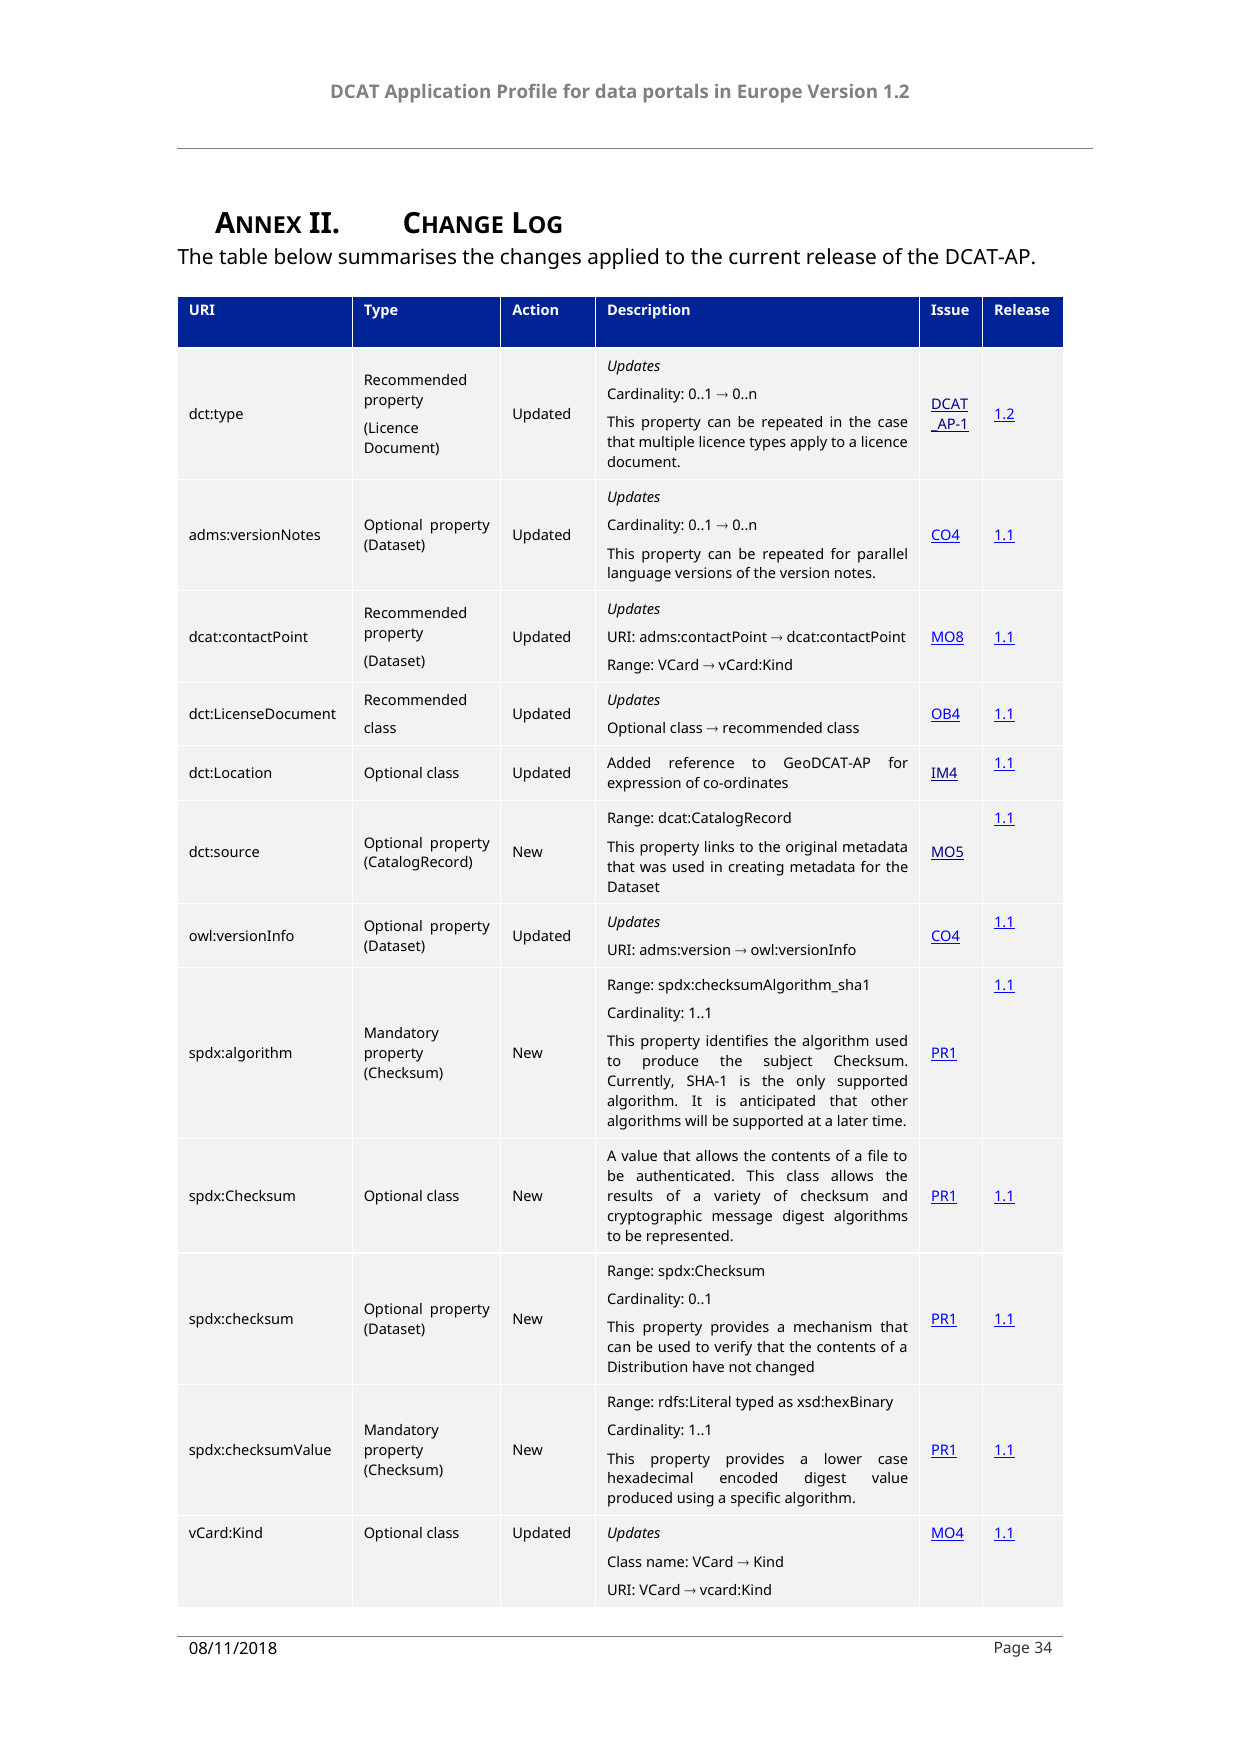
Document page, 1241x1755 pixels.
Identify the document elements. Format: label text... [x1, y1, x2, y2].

table_cell Updates Cardinality: 0..1  0..n This property can be repeated in the case that multiple licence types apply to a licence document. [596, 349, 919, 479]
table_cell Recommended class [353, 683, 500, 745]
table_cell vCard:Kind [178, 1516, 352, 1607]
table_cell 1.1 [983, 968, 1063, 1138]
table_cell New [501, 968, 595, 1138]
table_cell Recommended property (Licence Document) [353, 349, 500, 479]
table_cell Optional property (Dataset) [353, 1254, 500, 1384]
table_cell New [501, 801, 595, 903]
table_cell dct:type [178, 349, 352, 479]
table_cell New [501, 1139, 595, 1252]
table_cell Updated [501, 683, 595, 745]
table_cell 1.1 [983, 1254, 1063, 1384]
text The table below summarises the changes applied to the current release of the DCAT-AP. [177, 242, 1063, 271]
list Change Log [215, 203, 1063, 242]
table_cell Updated [501, 349, 595, 479]
table_cell MO8 [920, 591, 982, 682]
table_cell CO4 [920, 480, 982, 590]
table_cell owl:versionInfo [178, 904, 352, 967]
table_cell PR1 [920, 968, 982, 1138]
table_cell Optional property (Dataset) [353, 904, 500, 967]
table_cell New [501, 1385, 595, 1515]
table_header Description [596, 297, 919, 347]
table_header Release [983, 297, 1063, 347]
table_cell 1.1 [983, 1139, 1063, 1252]
table_cell Optional property (CatalogRecord) [353, 801, 500, 903]
table_cell Mandatory property (Checksum) [353, 1385, 500, 1515]
table_cell Updated [501, 1516, 595, 1607]
table_cell Updates Class name: VCard  Kind URI: VCard  vcard:Kind [596, 1516, 919, 1607]
table_cell PR1 [920, 1139, 982, 1252]
table_cell spdx:checksum [178, 1254, 352, 1384]
table_cell Optional class [353, 746, 500, 800]
table_cell Optional class [353, 1516, 500, 1607]
table_cell Added reference to GeoDCAT-AP for expression of co-ordinates [596, 746, 919, 800]
table_cell DCAT_AP-1 [920, 349, 982, 479]
table_cell 1.1 [983, 480, 1063, 590]
table_cell Recommended property (Dataset) [353, 591, 500, 682]
table_cell adms:versionNotes [178, 480, 352, 590]
table_cell CO4 [920, 904, 982, 967]
table_cell MO4 [920, 1516, 982, 1607]
table_cell IM4 [920, 746, 982, 800]
table_cell Range: dcat:CatalogRecord This property links to the original metadata that was used in creating metadata for the Dataset [596, 801, 919, 903]
table_cell MO5 [920, 801, 982, 903]
table_cell 1.1 [983, 1516, 1063, 1607]
table_cell A value that allows the contents of a file to be authenticated. This class allows the results of a variety of checksum and cryptographic message digest algorithms to be represented. [596, 1139, 919, 1252]
table_cell Updated [501, 591, 595, 682]
table_cell PR1 [920, 1254, 982, 1384]
table_cell Updated [501, 480, 595, 590]
table_cell 1.1 [983, 683, 1063, 745]
table_header Action [501, 297, 595, 347]
table_cell Optional class [353, 1139, 500, 1252]
table_cell Updated [501, 746, 595, 800]
table_cell PR1 [920, 1385, 982, 1515]
table_header URI [178, 297, 352, 347]
table_cell Updates URI: adms:version  owl:versionInfo [596, 904, 919, 967]
table_cell 1.2 [983, 349, 1063, 479]
table_cell New [501, 1254, 595, 1384]
table_cell spdx:checksumValue [178, 1385, 352, 1515]
table_cell 1.1 [983, 904, 1063, 967]
table_header Issue [920, 297, 982, 347]
table_cell Mandatory property (Checksum) [353, 968, 500, 1138]
table_cell dct:Location [178, 746, 352, 800]
table_cell dct:source [178, 801, 352, 903]
table_cell Updated [501, 904, 595, 967]
table_cell Optional property (Dataset) [353, 480, 500, 590]
table_cell spdx:Checksum [178, 1139, 352, 1252]
table_cell Updates URI: adms:contactPoint  dcat:contactPoint Range: VCard  vCard:Kind [596, 591, 919, 682]
table_cell Updates Optional class  recommended class [596, 683, 919, 745]
table_cell spdx:algorithm [178, 968, 352, 1138]
table_cell 1.1 [983, 746, 1063, 800]
table_cell Updates Cardinality: 0..1  0..n This property can be repeated for parallel language versions of the version notes. [596, 480, 919, 590]
table_cell 1.1 [983, 591, 1063, 682]
table_cell OB4 [920, 683, 982, 745]
table_header Type [353, 297, 500, 347]
table_cell dcat:contactPoint [178, 591, 352, 682]
table_cell 1.1 [983, 1385, 1063, 1515]
table_cell dct:LicenseDocument [178, 683, 352, 745]
table_cell Range: spdx:checksumAlgorithm_sha1 Cardinality: 1..1 This property identifies the algorithm used to produce the subject Checksum. Currently, SHA-1 is the only supported algorithm. It is anticipated that other algorithms will be supported at a later time. [596, 968, 919, 1138]
table_cell 1.1 [983, 801, 1063, 903]
table_cell Range: rdfs:Literal typed as xsd:hexBinary Cardinality: 1..1 This property provides a lower case hexadecimal encoded digest value produced using a specific algorithm. [596, 1385, 919, 1515]
table_cell Range: spdx:Checksum Cardinality: 0..1 This property provides a mechanism that can be used to verify that the contents of a Distribution have not changed [596, 1254, 919, 1384]
